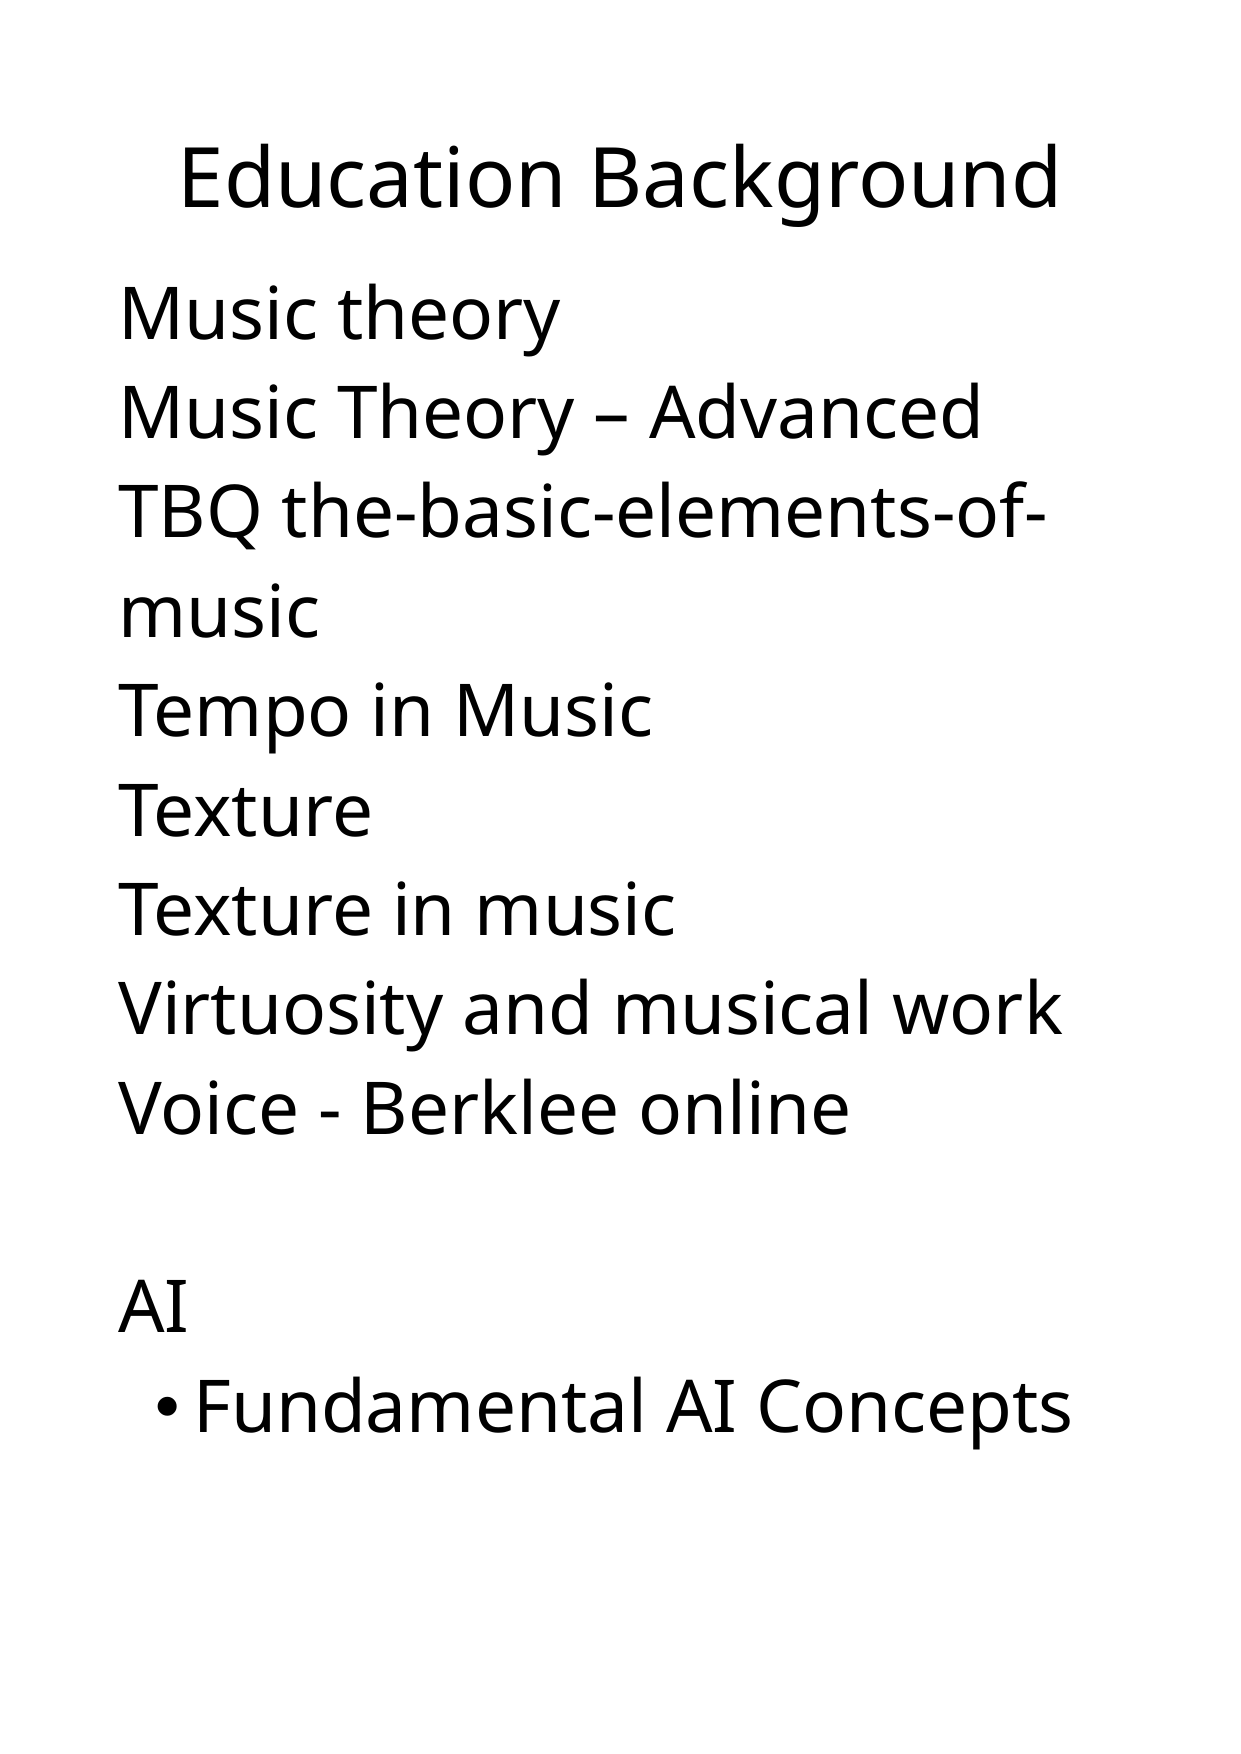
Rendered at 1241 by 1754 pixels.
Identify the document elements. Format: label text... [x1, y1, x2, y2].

text Texture [118, 758, 1122, 857]
text Voice - Berklee online [118, 1056, 1122, 1156]
text Tempo in Music [118, 659, 1122, 758]
text Music Theory – Advanced [118, 361, 1122, 460]
list Fundamental AI Concepts [156, 1354, 1122, 1454]
text TBQ the-basic-elements-of-music [118, 460, 1122, 659]
text Virtuosity and musical work [118, 957, 1122, 1056]
text AI [118, 1255, 1122, 1354]
text Texture in music [118, 857, 1122, 957]
text Music theory [118, 261, 1122, 361]
